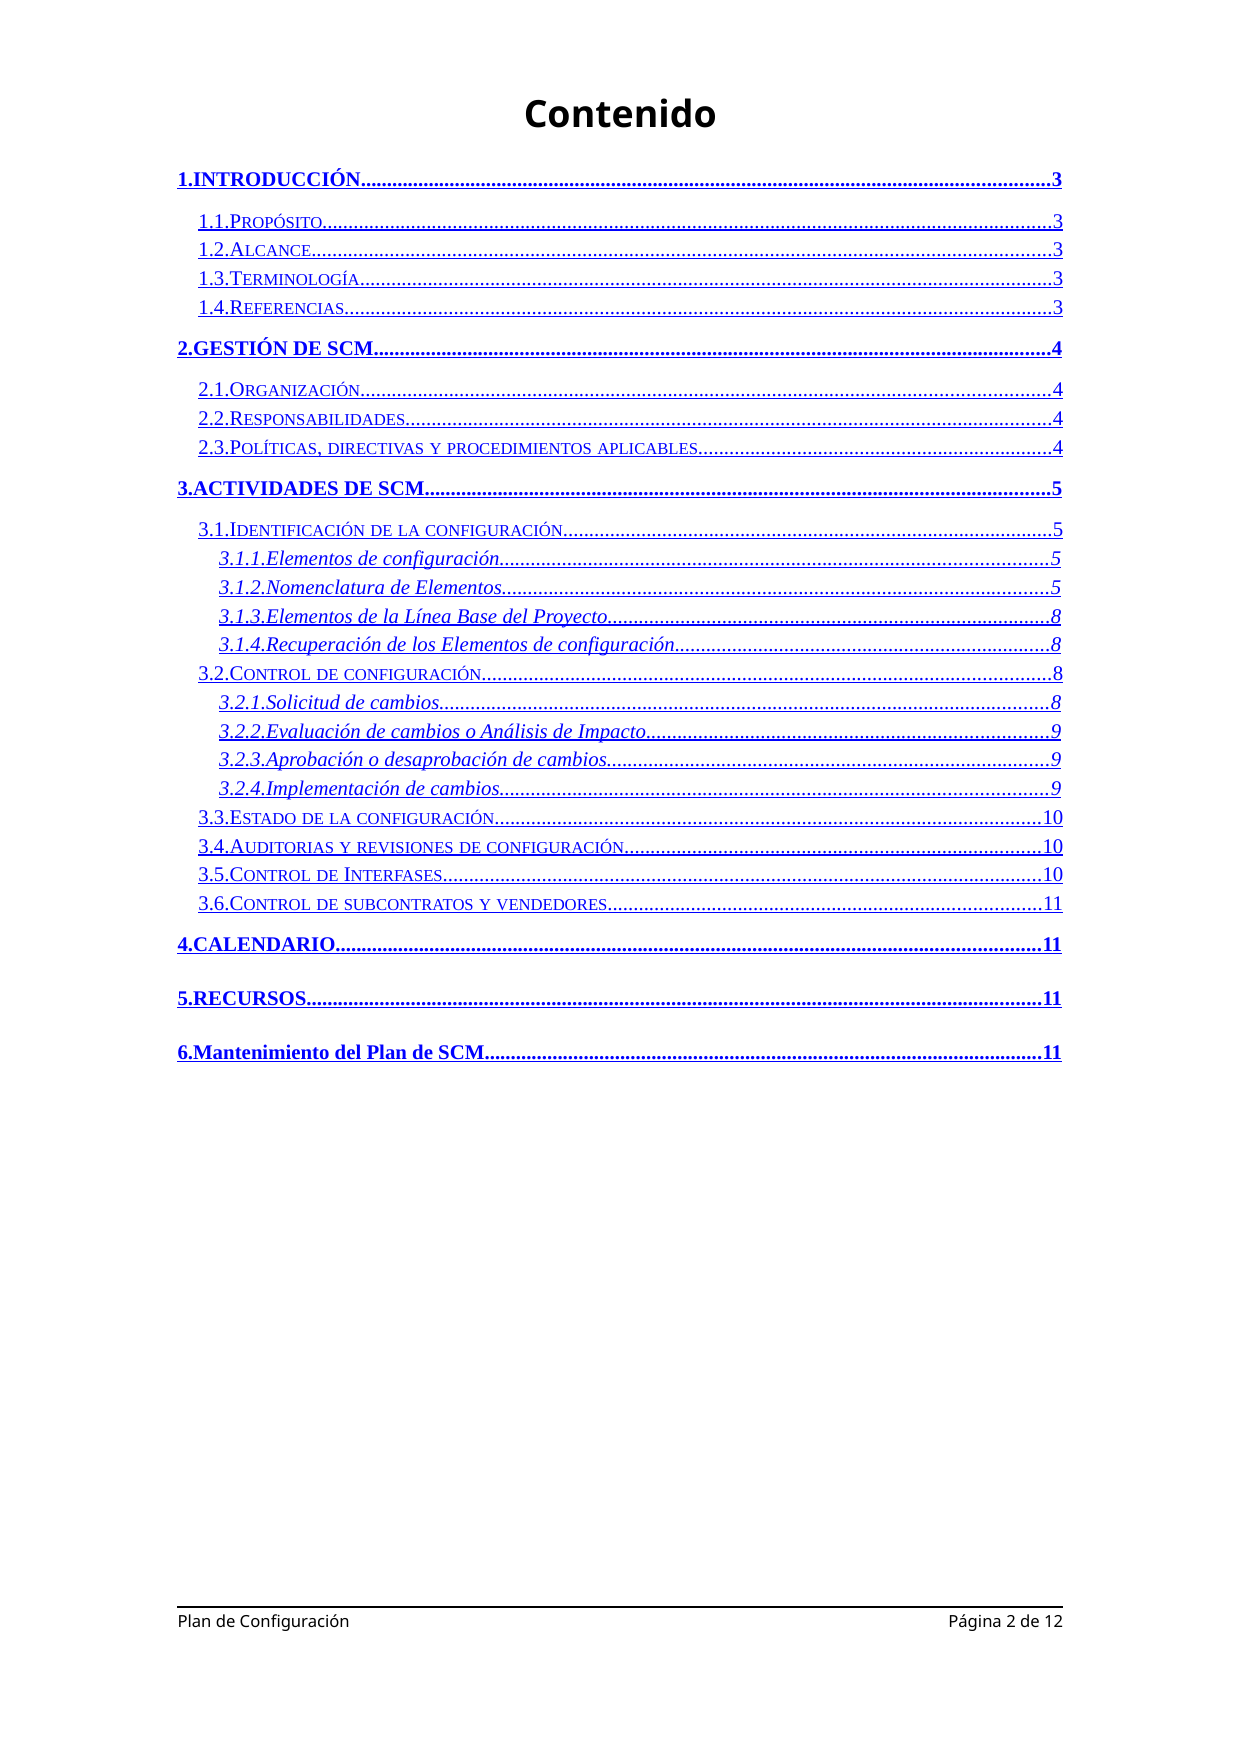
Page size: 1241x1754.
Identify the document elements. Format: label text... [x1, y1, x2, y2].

text 6. Mantenimiento del Plan de SCM 11 [177, 1036, 1063, 1065]
text 3.2.1. Solicitud de cambios 8 [219, 686, 1063, 715]
text 3.2.2. Evaluación de cambios o Análisis de Impacto 9 [219, 715, 1063, 743]
text 3.1.4. Recuperación de los Elementos de configuración 8 [219, 628, 1063, 657]
text 3.1.2. Nomenclatura de Elementos 5 [219, 571, 1063, 600]
text 3.1.3. Elementos de la Línea Base del Proyecto 8 [219, 600, 1063, 628]
text 3.4. Auditorias y revisiones de configuración 10 [198, 830, 1063, 854]
text 1.4. Referencias 3 [198, 291, 1063, 316]
text 1.1. Propósito 3 [198, 205, 1063, 229]
text 3.1.1. Elementos de configuración 5 [219, 542, 1063, 571]
text 3. Actividades de SCM 5 [177, 472, 1063, 501]
text 2.1. Organización 4 [198, 373, 1063, 398]
text 3.1. Identificación de la configuración 5 [198, 513, 1063, 538]
text 3.2.4. Implementación de cambios 9 [219, 772, 1063, 801]
text 2. Gestión de SCM 4 [177, 332, 1063, 361]
subtitle Contenido [177, 87, 1063, 138]
text 3.5. Control de Interfases 10 [198, 858, 1063, 883]
text 3.2. Control de configuración 8 [198, 657, 1063, 682]
text 1. Introducción 3 [177, 163, 1063, 192]
text 2.3. Políticas, directivas y procedimientos aplicables 4 [198, 431, 1063, 456]
text 3.6. Control de subcontratos y vendedores 11 [198, 887, 1063, 912]
text 1.3. Terminología 3 [198, 262, 1063, 287]
text 2.2. Responsabilidades 4 [198, 402, 1063, 427]
text 3.3. Estado de la configuración 10 [198, 801, 1063, 826]
text 4. Calendario 11 [177, 928, 1063, 957]
text 5. Recursos 11 [177, 982, 1063, 1011]
text 3.2.3. Aprobación o desaprobación de cambios 9 [219, 743, 1063, 772]
text 1.2. Alcance 3 [198, 233, 1063, 258]
